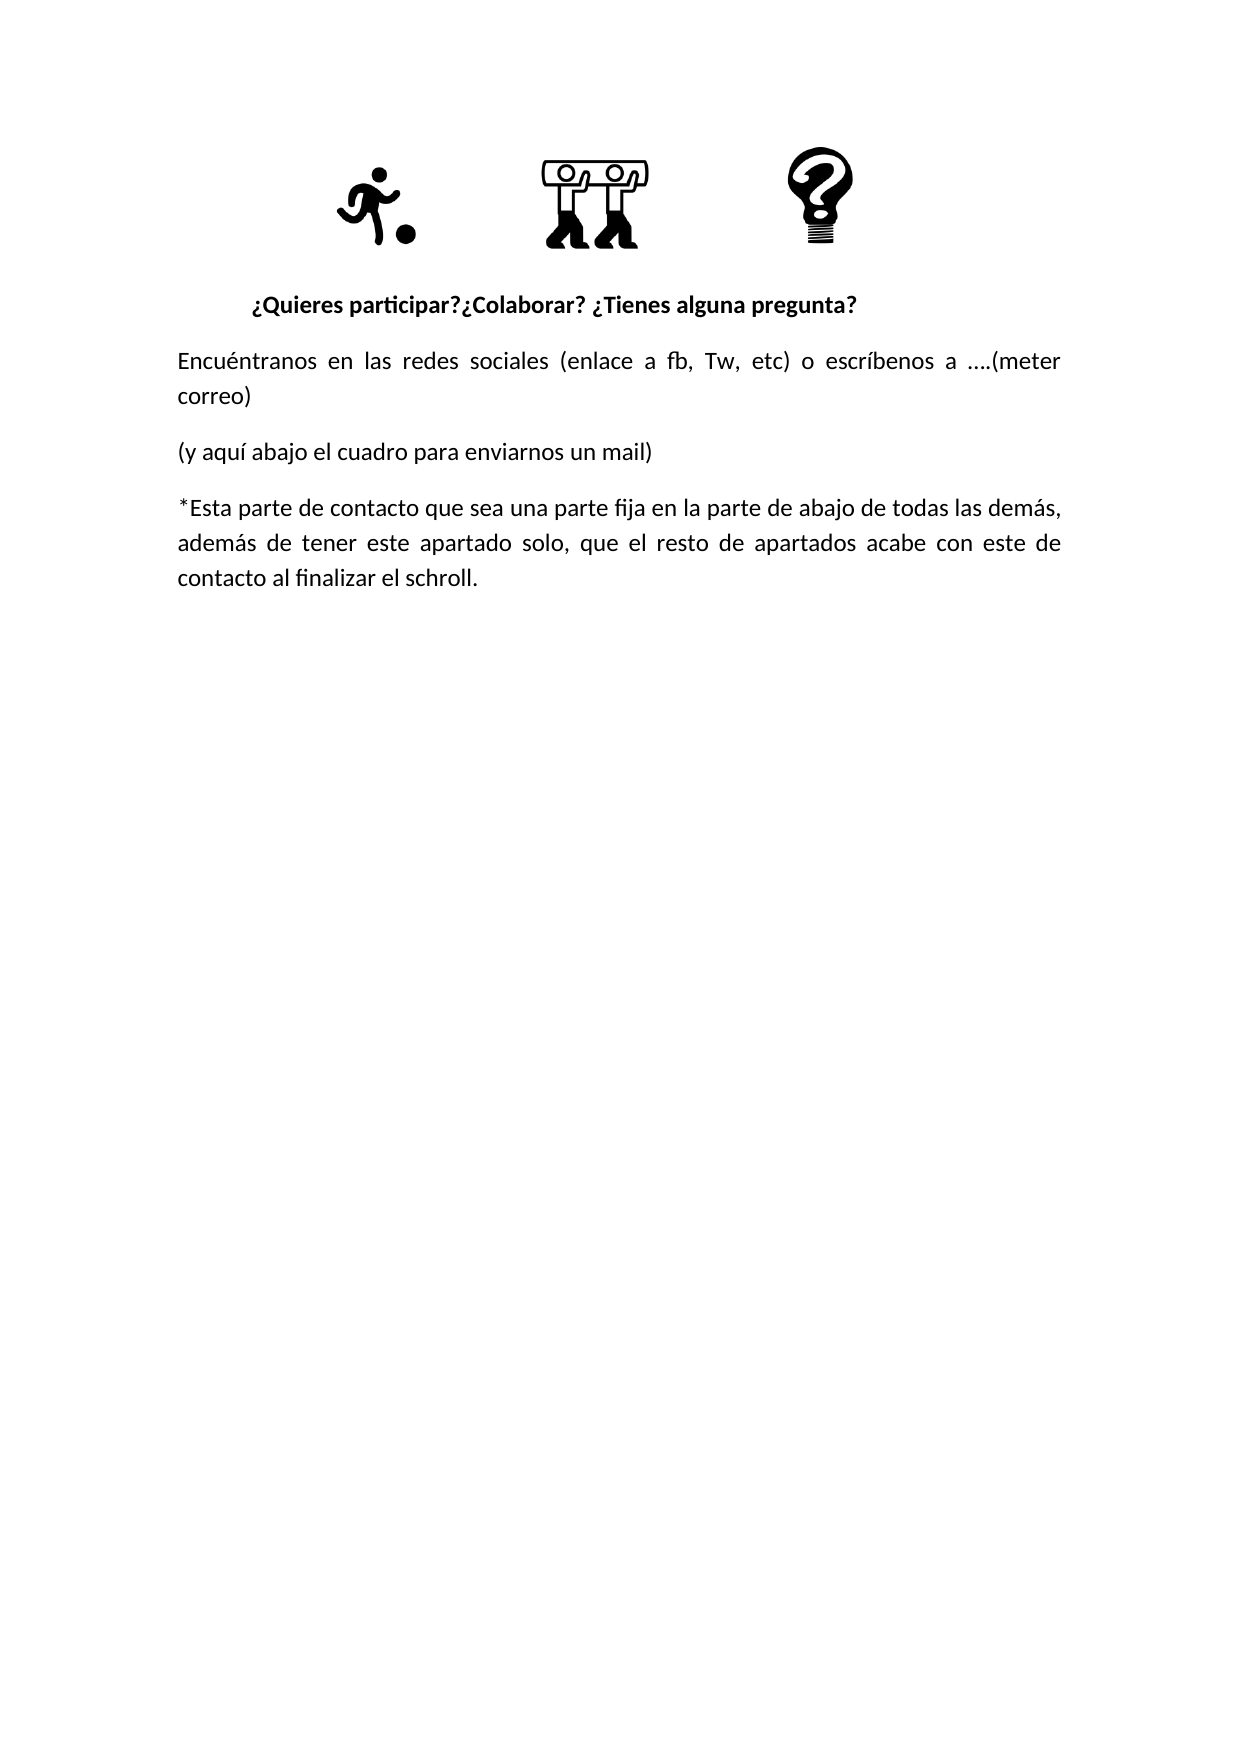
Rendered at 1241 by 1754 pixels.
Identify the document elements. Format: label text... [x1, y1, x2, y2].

text Encuéntranos en las redes sociales (enlace a fb, Tw, etc) o escríbenos a ….(meter correo) [177, 345, 1063, 411]
picture [764, 147, 871, 256]
text *Esta parte de contacto que sea una parte fija en la parte de abajo de todas las demás, además de tener este apartado solo, que el resto de apartados acabe con este de contacto al finalizar el schroll. [177, 492, 1063, 592]
text ¿Quieres participar?¿Colaborar? ¿Tienes alguna pregunta? [177, 289, 1063, 320]
picture [527, 147, 653, 256]
picture [328, 165, 422, 256]
text (y aquí abajo el cuadro para enviarnos un mail) [177, 436, 1063, 467]
